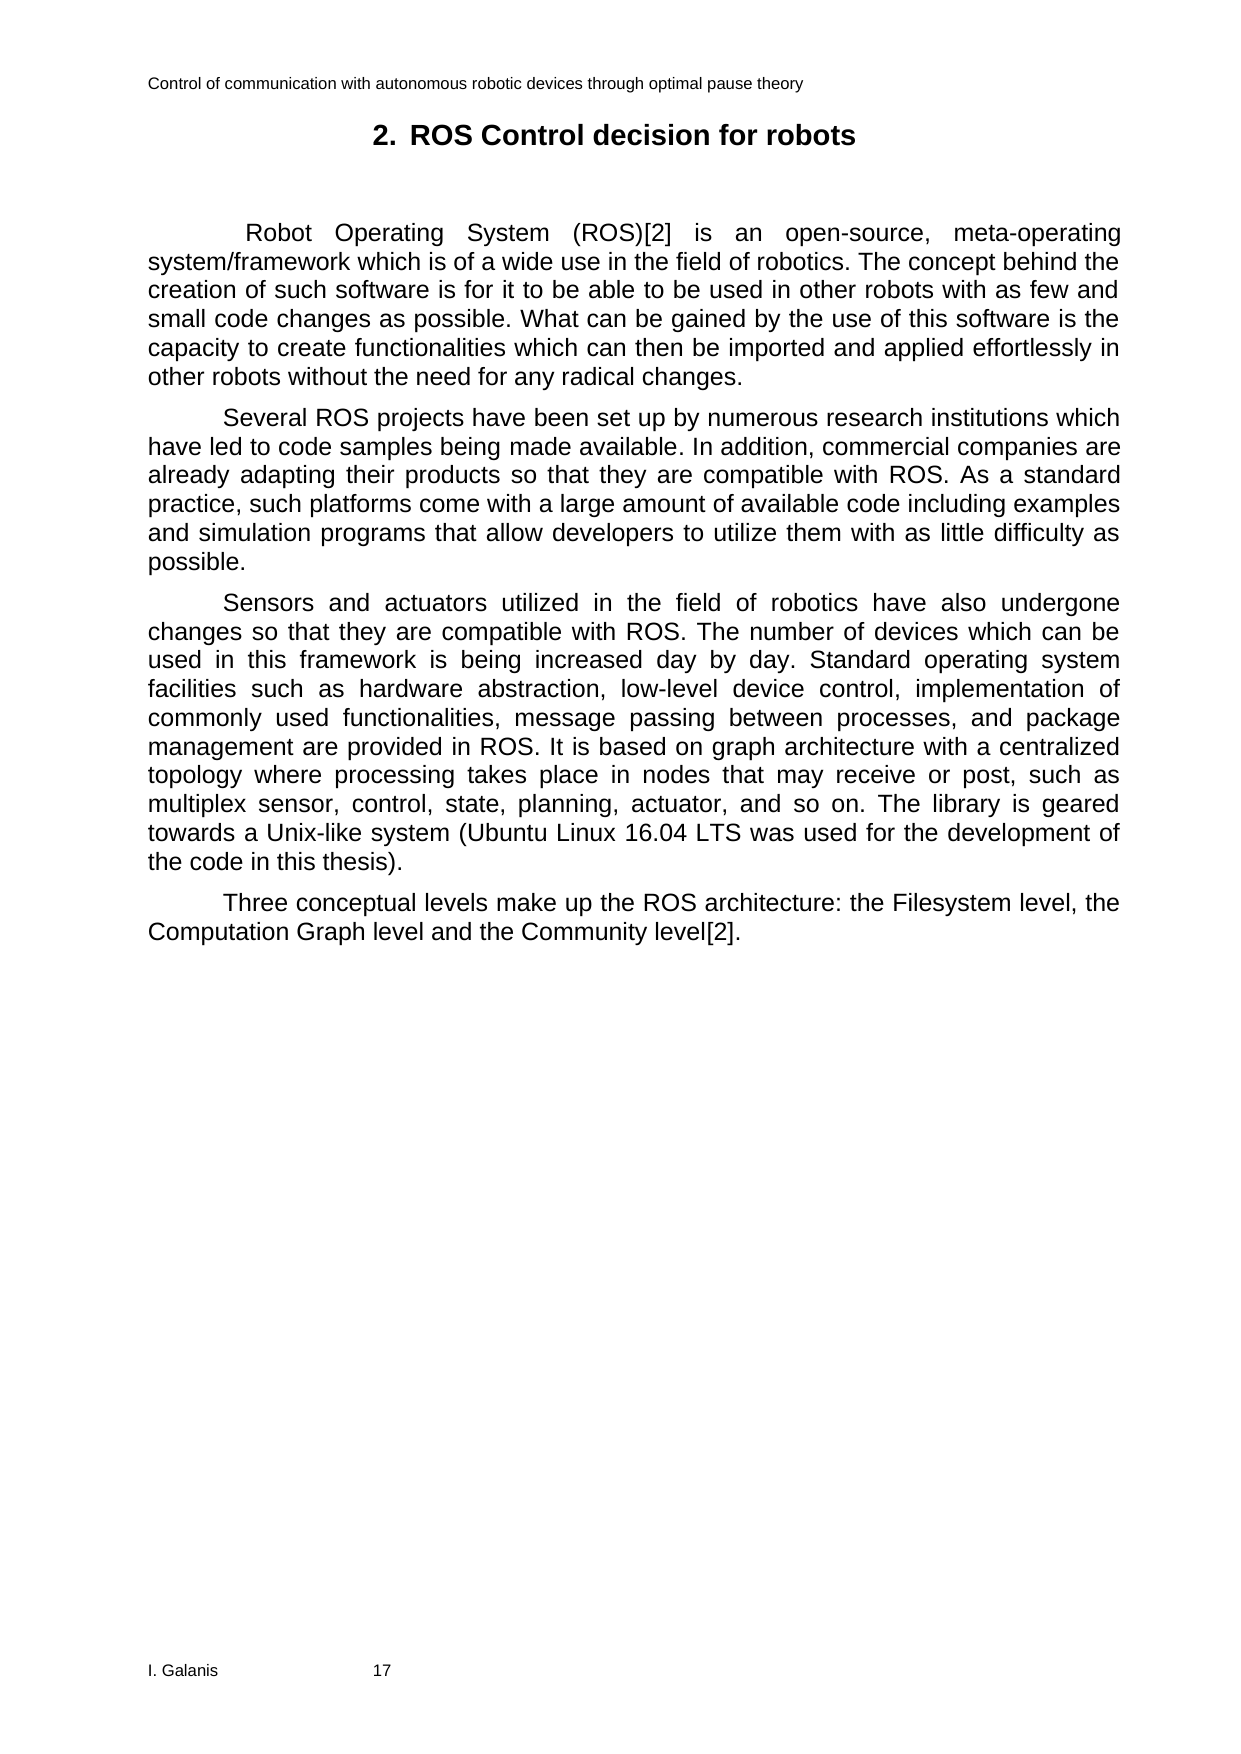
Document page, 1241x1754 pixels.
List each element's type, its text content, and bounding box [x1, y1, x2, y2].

text Robot Operating System (ROS)[2]⁠⁠ is an open-source, meta-operating system/framework which is of a wide use in the field of robotics. The concept behind the creation of such software is for it to be able to be used in other robots with as few and small code changes as possible. What can be gained by the use of this software is the capacity to create functionalities which can then be imported and applied effortlessly in other robots without the need for any radical changes. [148, 218, 1122, 390]
text Three conceptual levels make up the ROS architecture: the Filesystem level, the Computation Graph level and the Community level[2]⁠. [148, 888, 1122, 945]
text Several ROS projects have been set up by numerous research institutions which have led to code samples being made available. In addition, commercial companies are already adapting their products so that they are compatible with ROS. As a standard practice, such platforms come with a large amount of available code including examples and simulation programs that allow developers to utilize them with as little difficulty as possible. [148, 403, 1122, 575]
subtitle ROS Control decision for robots [148, 118, 1122, 152]
text Sensors and actuators utilized in the field of robotics have also undergone changes so that they are compatible with ROS. The number of devices which can be used in this framework is being increased day by day. Standard operating system facilities such as hardware abstraction, low-level device control, implementation of commonly used functionalities, message passing between processes, and package management are provided in ROS. It is based on graph architecture with a centralized topology where processing takes place in nodes that may receive or post, such as multiplex sensor, control, state, planning, actuator, and so on. The library is geared towards a Unix-like system (Ubuntu Linux 16.04 LTS was used for the development of the code in this thesis). [148, 588, 1122, 875]
